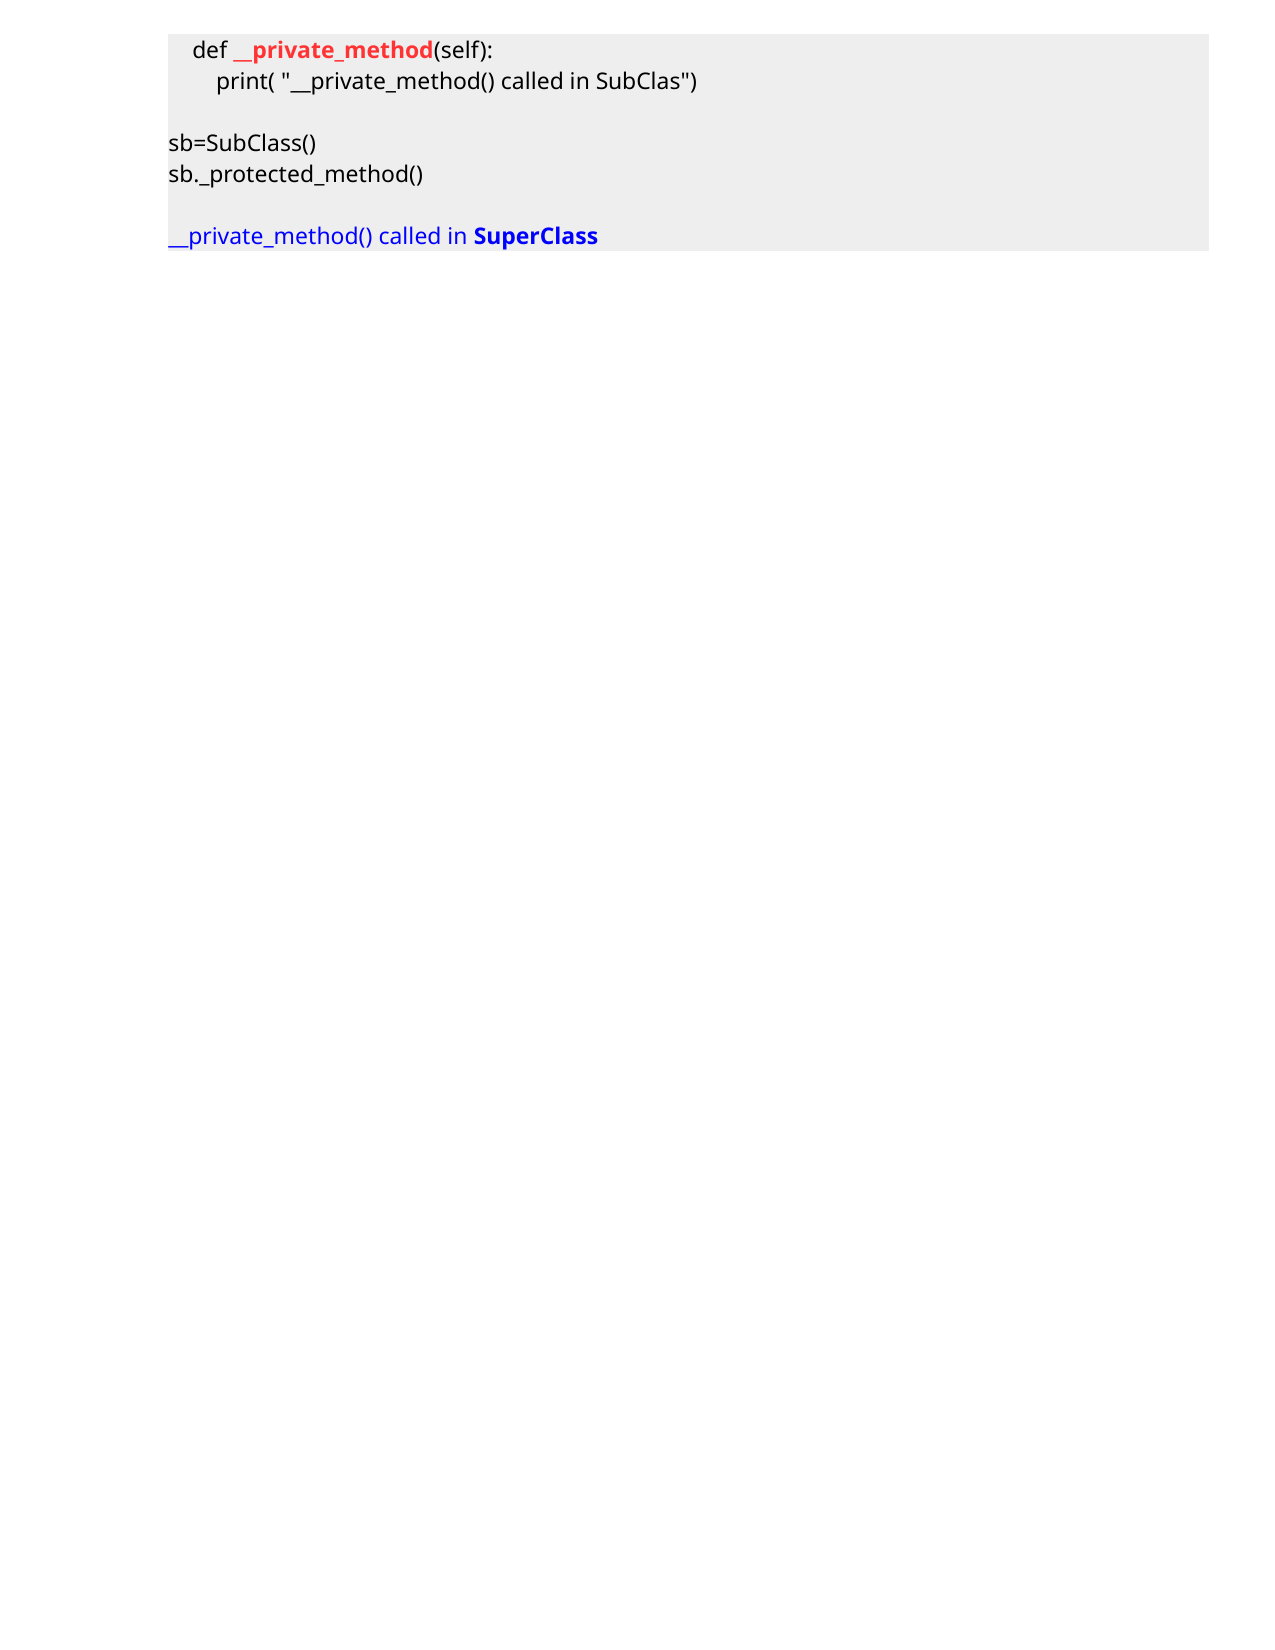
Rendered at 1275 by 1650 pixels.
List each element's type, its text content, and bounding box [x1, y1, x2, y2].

text print( "__private_method() called in SubClas") [168, 65, 1209, 96]
text sb._protected_method() [168, 158, 1209, 189]
text __private_method() called in SuperClass [168, 220, 1209, 251]
text sb=SubClass() [168, 127, 1209, 158]
text def __private_method(self): [168, 34, 1209, 65]
